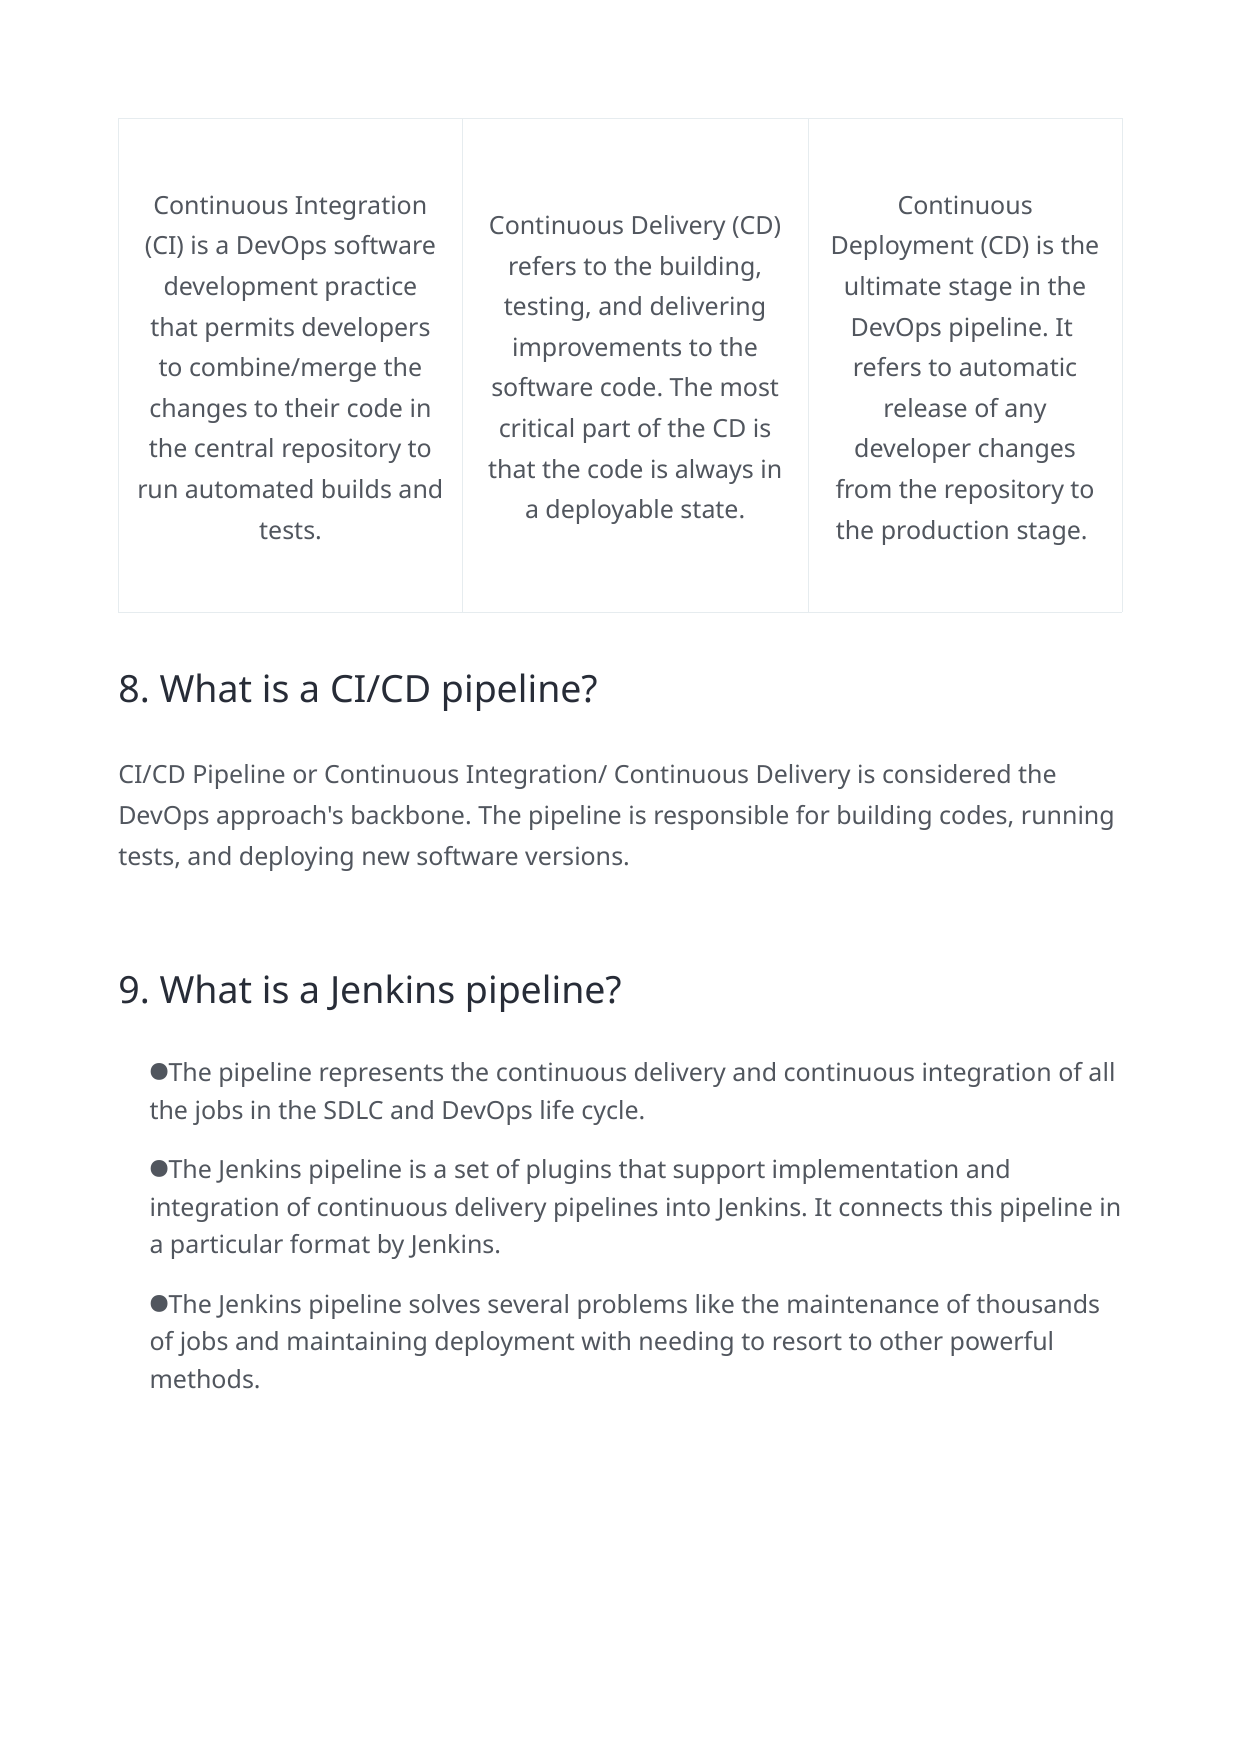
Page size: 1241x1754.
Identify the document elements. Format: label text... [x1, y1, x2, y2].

list The Jenkins pipeline is a set of plugins that support implementation and integration of continuous delivery pipelines into Jenkins. It connects this pipeline in a particular format by Jenkins. [118, 1148, 1122, 1261]
list The Jenkins pipeline solves several problems like the maintenance of thousands of jobs and maintaining deployment with needing to resort to other powerful methods. [118, 1283, 1122, 1395]
text CI/CD Pipeline or Continuous Integration/ Continuous Delivery is considered the DevOps approach's backbone. The pipeline is responsible for building codes, running tests, and deploying new software versions. [118, 751, 1122, 872]
table_cell Continuous Deployment (CD) is the ultimate stage in the DevOps pipeline. It refers to automatic release of any developer changes from the repository to the production stage. [809, 119, 1122, 612]
table_cell Continuous Delivery (CD) refers to the building, testing, and delivering improvements to the software code. The most critical part of the CD is that the code is always in a deployable state. [463, 119, 808, 612]
subtitle 8. What is a CI/CD pipeline? [118, 662, 1122, 713]
list The pipeline represents the continuous delivery and continuous integration of all the jobs in the SDLC and DevOps life cycle. [118, 1052, 1122, 1127]
subtitle 9. What is a Jenkins pipeline? [118, 963, 1122, 1014]
table_cell Continuous Integration (CI) is a DevOps software development practice that permits developers to combine/merge the changes to their code in the central repository to run automated builds and tests. [119, 119, 462, 612]
